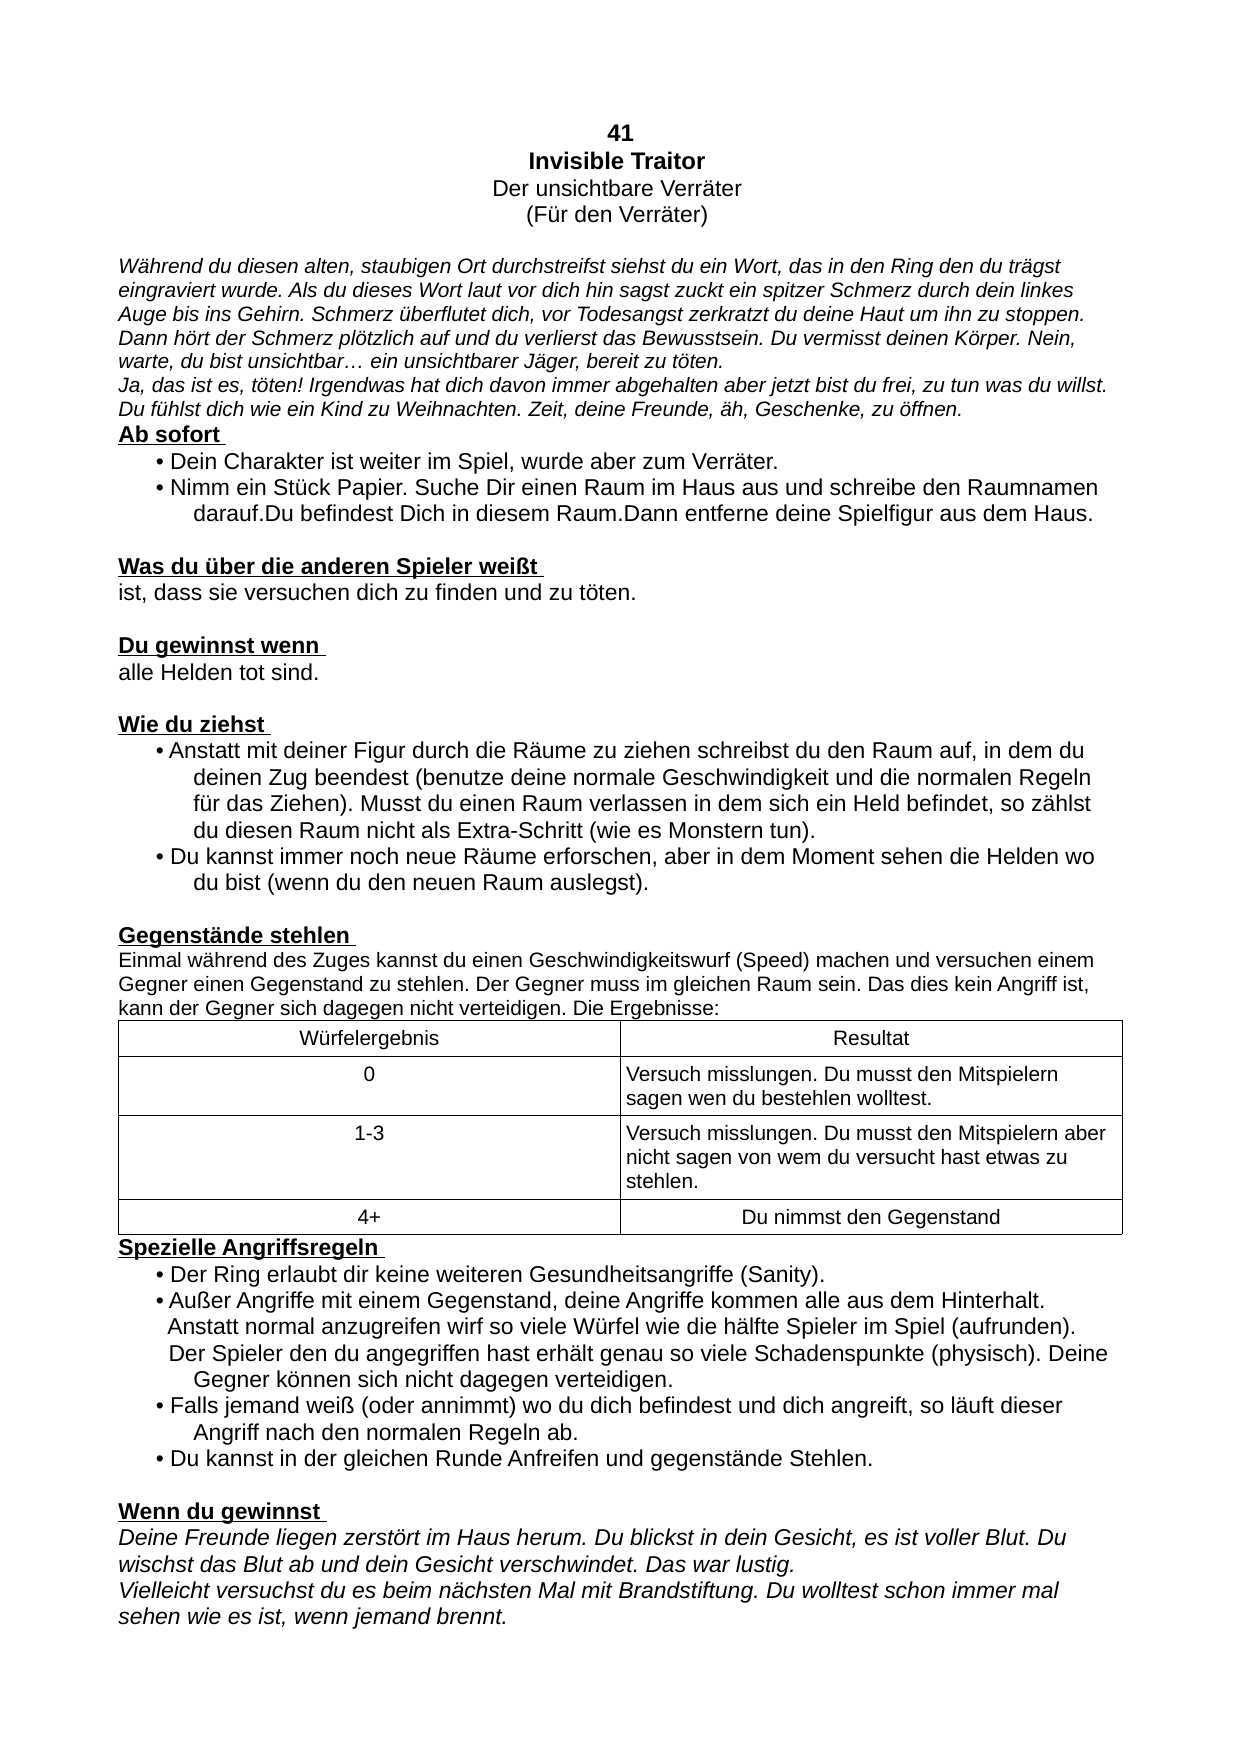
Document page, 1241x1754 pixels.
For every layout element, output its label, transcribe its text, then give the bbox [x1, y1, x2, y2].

text Anstatt normal anzugreifen wirf so viele Würfel wie die hälfte Spieler im Spiel (aufrunden). [156, 1313, 1122, 1340]
text 41 [118, 118, 1122, 147]
table_cell Du nimmst den Gegenstand [621, 1200, 1122, 1234]
text Spezielle Angriffsregeln [118, 1235, 1122, 1261]
text • Du kannst in der gleichen Runde Anfreifen und gegenstände Stehlen. [156, 1445, 1122, 1471]
text Invisible Traitor [118, 147, 1122, 174]
text • Dein Charakter ist weiter im Spiel, wurde aber zum Verräter. [156, 448, 1122, 474]
text Vielleicht versuchst du es beim nächsten Mal mit Brandstiftung. Du wolltest schon immer mal sehen wie es ist, wenn jemand brennt. [118, 1577, 1122, 1629]
text Was du über die anderen Spieler weißt [118, 553, 1122, 579]
table_header Würfelergebnis [119, 1021, 620, 1056]
text Deine Freunde liegen zerstört im Haus herum. Du blickst in dein Gesicht, es ist voller Blut. Du wischst das Blut ab und dein Gesicht verschwindet. Das war lustig. [118, 1524, 1122, 1577]
text • Der Ring erlaubt dir keine weiteren Gesundheitsangriffe (Sanity). [156, 1261, 1122, 1287]
text • Außer Angriffe mit einem Gegenstand, deine Angriffe kommen alle aus dem Hinterhalt. [156, 1287, 1122, 1313]
text Während du diesen alten, staubigen Ort durchstreifst siehst du ein Wort, das in den Ring den du trägst eingraviert wurde. Als du dieses Wort laut vor dich hin sagst zuckt ein spitzer Schmerz durch dein linkes Auge bis ins Gehirn. Schmerz überflutet dich, vor Todesangst zerkratzt du deine Haut um ihn zu stoppen. [118, 253, 1122, 325]
table_cell Versuch misslungen. Du musst den Mitspielern aber nicht sagen von wem du versucht hast etwas zu stehlen. [621, 1116, 1122, 1199]
text Dann hört der Schmerz plötzlich auf und du verlierst das Bewusstsein. Du vermisst deinen Körper. Nein, warte, du bist unsichtbar… ein unsichtbarer Jäger, bereit zu töten. [118, 325, 1122, 373]
text ist, dass sie versuchen dich zu finden und zu töten. [118, 579, 1122, 606]
text Einmal während des Zuges kannst du einen Geschwindigkeitswurf (Speed) machen und versuchen einem Gegner einen Gegenstand zu stehlen. Der Gegner muss im gleichen Raum sein. Das dies kein Angriff ist, kann der Gegner sich dagegen nicht verteidigen. Die Ergebnisse: [118, 948, 1122, 1020]
text • Falls jemand weiß (oder annimmt) wo du dich befindest und dich angreift, so läuft dieser Angriff nach den normalen Regeln ab. [156, 1392, 1122, 1445]
table_cell 1-3 [119, 1116, 620, 1199]
text Ja, das ist es, töten! Irgendwas hat dich davon immer abgehalten aber jetzt bist du frei, zu tun was du willst. Du fühlst dich wie ein Kind zu Weihnachten. Zeit, deine Freunde, äh, Geschenke, zu öffnen. [118, 373, 1122, 421]
table_cell 4+ [119, 1200, 620, 1234]
text (Für den Verräter) [118, 201, 1122, 227]
text Wenn du gewinnst [118, 1498, 1122, 1524]
text • Anstatt mit deiner Figur durch die Räume zu ziehen schreibst du den Raum auf, in dem du deinen Zug beendest (benutze deine normale Geschwindigkeit und die normalen Regeln für das Ziehen). Musst du einen Raum verlassen in dem sich ein Held befindet, so zählst du diesen Raum nicht als Extra-Schritt (wie es Monstern tun). [156, 737, 1122, 843]
text • Du kannst immer noch neue Räume erforschen, aber in dem Moment sehen die Helden wo du bist (wenn du den neuen Raum auslegst). [156, 843, 1122, 896]
table_cell Versuch misslungen. Du musst den Mitspielern sagen wen du bestehlen wolltest. [621, 1057, 1122, 1115]
text Der Spieler den du angegriffen hast erhält genau so viele Schadenspunkte (physisch). Deine Gegner können sich nicht dagegen verteidigen. [156, 1340, 1122, 1392]
text alle Helden tot sind. [118, 658, 1122, 685]
text Gegenstände stehlen [118, 922, 1122, 948]
table_cell 0 [119, 1057, 620, 1115]
text Wie du ziehst [118, 711, 1122, 737]
text Ab sofort [118, 421, 1122, 448]
table_header Resultat [621, 1021, 1122, 1056]
text Der unsichtbare Verräter [118, 174, 1122, 201]
text Du gewinnst wenn [118, 632, 1122, 658]
text • Nimm ein Stück Papier. Suche Dir einen Raum im Haus aus und schreibe den Raumnamen darauf.Du befindest Dich in diesem Raum.Dann entferne deine Spielfigur aus dem Haus. [156, 474, 1122, 527]
